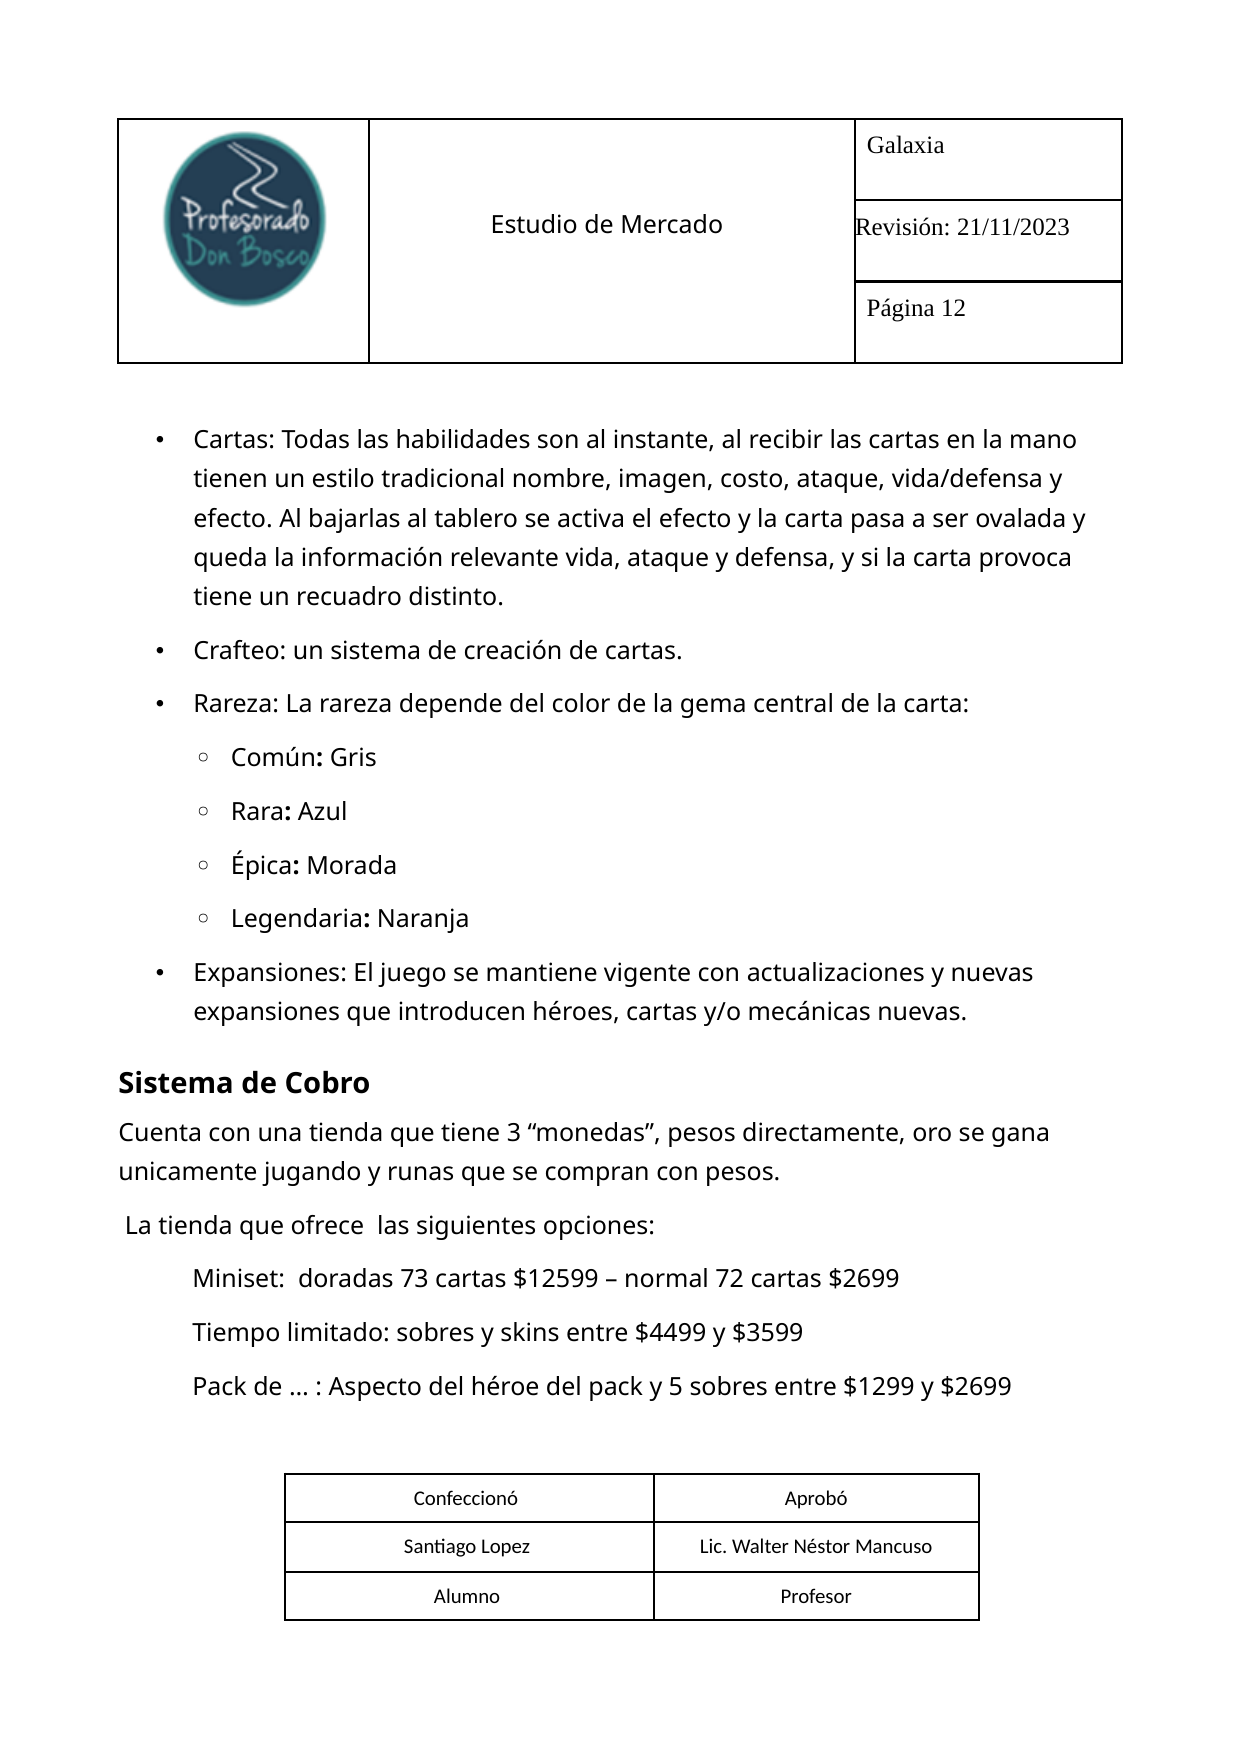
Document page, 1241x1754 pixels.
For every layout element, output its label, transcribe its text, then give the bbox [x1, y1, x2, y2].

list Expansiones: El juego se mantiene vigente con actualizaciones y nuevas expansiones que introducen héroes, cartas y/o mecánicas nuevas. [156, 955, 1122, 1028]
list Épica: Morada [193, 847, 1122, 881]
list Común: Gris [193, 740, 1122, 774]
text La tienda que ofrece las siguientes opciones: [118, 1207, 1122, 1241]
subtitle Sistema de Cobro [118, 1062, 1122, 1102]
text Pack de … : Aspecto del héroe del pack y 5 sobres entre $1299 y $2699 [118, 1369, 1122, 1403]
list Crafteo: un sistema de creación de cartas. [156, 632, 1122, 666]
list Legendaria: Naranja [193, 901, 1122, 935]
list Rareza: La rareza depende del color de la gema central de la carta: [156, 686, 1122, 720]
text Tiempo limitado: sobres y skins entre $4499 y $3599 [118, 1315, 1122, 1349]
text Cuenta con una tienda que tiene 3 “monedas”, pesos directamente, oro se gana unicamente jugando y runas que se compran con pesos. [118, 1114, 1122, 1188]
list Cartas: Todas las habilidades son al instante, al recibir las cartas en la mano tienen un estilo tradicional nombre, imagen, costo, ataque, vida/defensa y efecto. Al bajarlas al tablero se activa el efecto y la carta pasa a ser ovalada y queda la información relevante vida, ataque y defensa, y si la carta provoca tiene un recuadro distinto. [156, 422, 1122, 613]
picture [160, 130, 328, 311]
text Miniset: doradas 73 cartas $12599 – normal 72 cartas $2699 [118, 1261, 1122, 1295]
list Rara: Azul [193, 793, 1122, 828]
